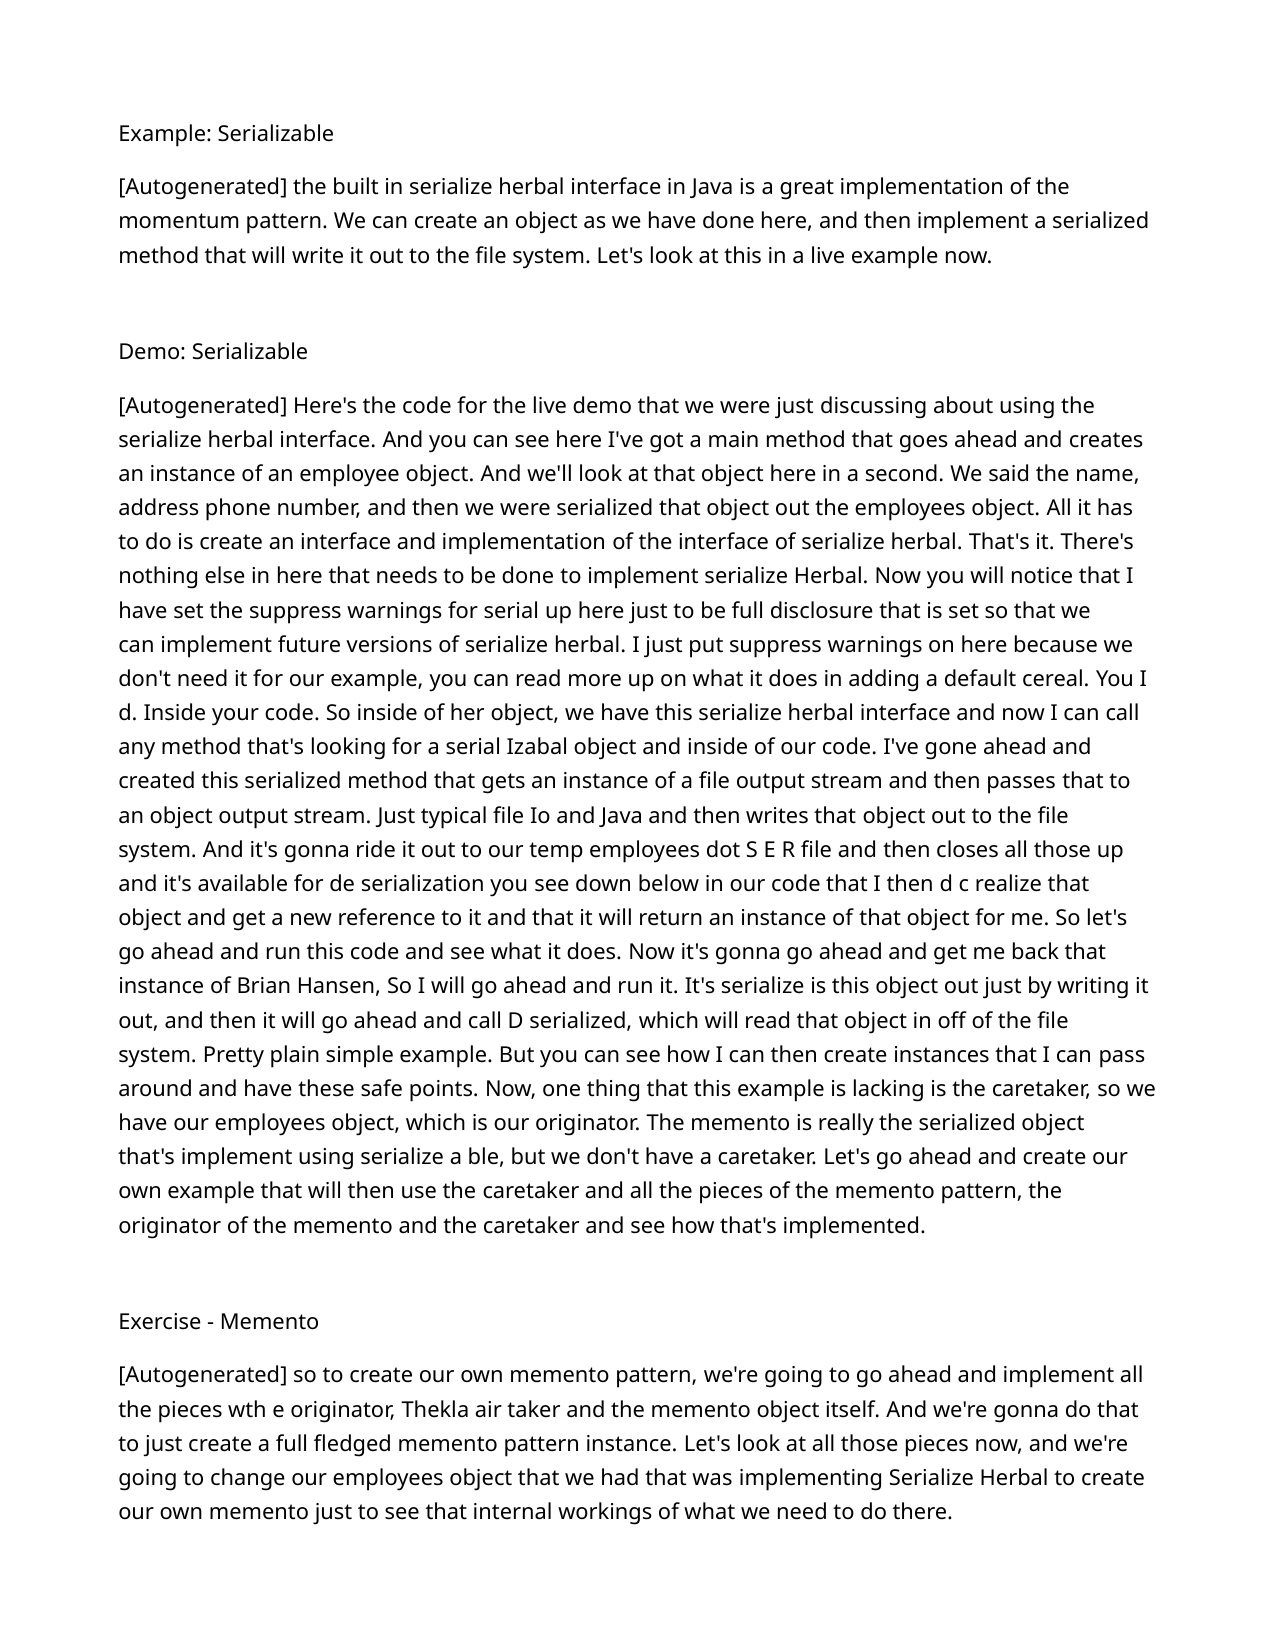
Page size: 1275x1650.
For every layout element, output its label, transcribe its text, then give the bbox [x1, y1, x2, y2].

text [Autogenerated] Here's the code for the live demo that we were just discussing about using the serialize herbal interface. And you can see here I've got a main method that goes ahead and creates an instance of an employee object. And we'll look at that object here in a second. We said the name, address phone number, and then we were serialized that object out the employees object. All it has to do is create an interface and implementation of the interface of serialize herbal. That's it. There's nothing else in here that needs to be done to implement serialize Herbal. Now you will notice that I have set the suppress warnings for serial up here just to be full disclosure that is set so that we can implement future versions of serialize herbal. I just put suppress warnings on here because we don't need it for our example, you can read more up on what it does in adding a default cereal. You I d. Inside your code. So inside of her object, we have this serialize herbal interface and now I can call any method that's looking for a serial Izabal object and inside of our code. I've gone ahead and created this serialized method that gets an instance of a file output stream and then passes that to an object output stream. Just typical file Io and Java and then writes that object out to the file system. And it's gonna ride it out to our temp employees dot S E R file and then closes all those up and it's available for de serialization you see down below in our code that I then d c realize that object and get a new reference to it and that it will return an instance of that object for me. So let's go ahead and run this code and see what it does. Now it's gonna go ahead and get me back that instance of Brian Hansen, So I will go ahead and run it. It's serialize is this object out just by writing it out, and then it will go ahead and call D serialized, which will read that object in off of the file system. Pretty plain simple example. But you can see how I can then create instances that I can pass around and have these safe points. Now, one thing that this example is lacking is the caretaker, so we have our employees object, which is our originator. The memento is really the serialized object that's implement using serialize a ble, but we don't have a caretaker. Let's go ahead and create our own example that will then use the caretaker and all the pieces of the memento pattern, the originator of the memento and the caretaker and see how that's implemented. [118, 389, 1157, 1239]
subtitle Exercise - Memento [118, 1306, 1157, 1336]
subtitle Example: Serializable [118, 118, 1157, 148]
text [Autogenerated] so to create our own memento pattern, we're going to go ahead and implement all the pieces wth e originator, Thekla air taker and the memento object itself. And we're gonna do that to just create a full fledged memento pattern instance. Let's look at all those pieces now, and we're going to change our employees object that we had that was implementing Serialize Herbal to create our own memento just to see that internal workings of what we need to do there. [118, 1359, 1157, 1526]
text [Autogenerated] the built in serialize herbal interface in Java is a great implementation of the momentum pattern. We can create an object as we have done here, and then implement a serialized method that will write it out to the file system. Let's look at this in a live example now. [118, 171, 1157, 269]
subtitle Demo: Serializable [118, 336, 1157, 366]
